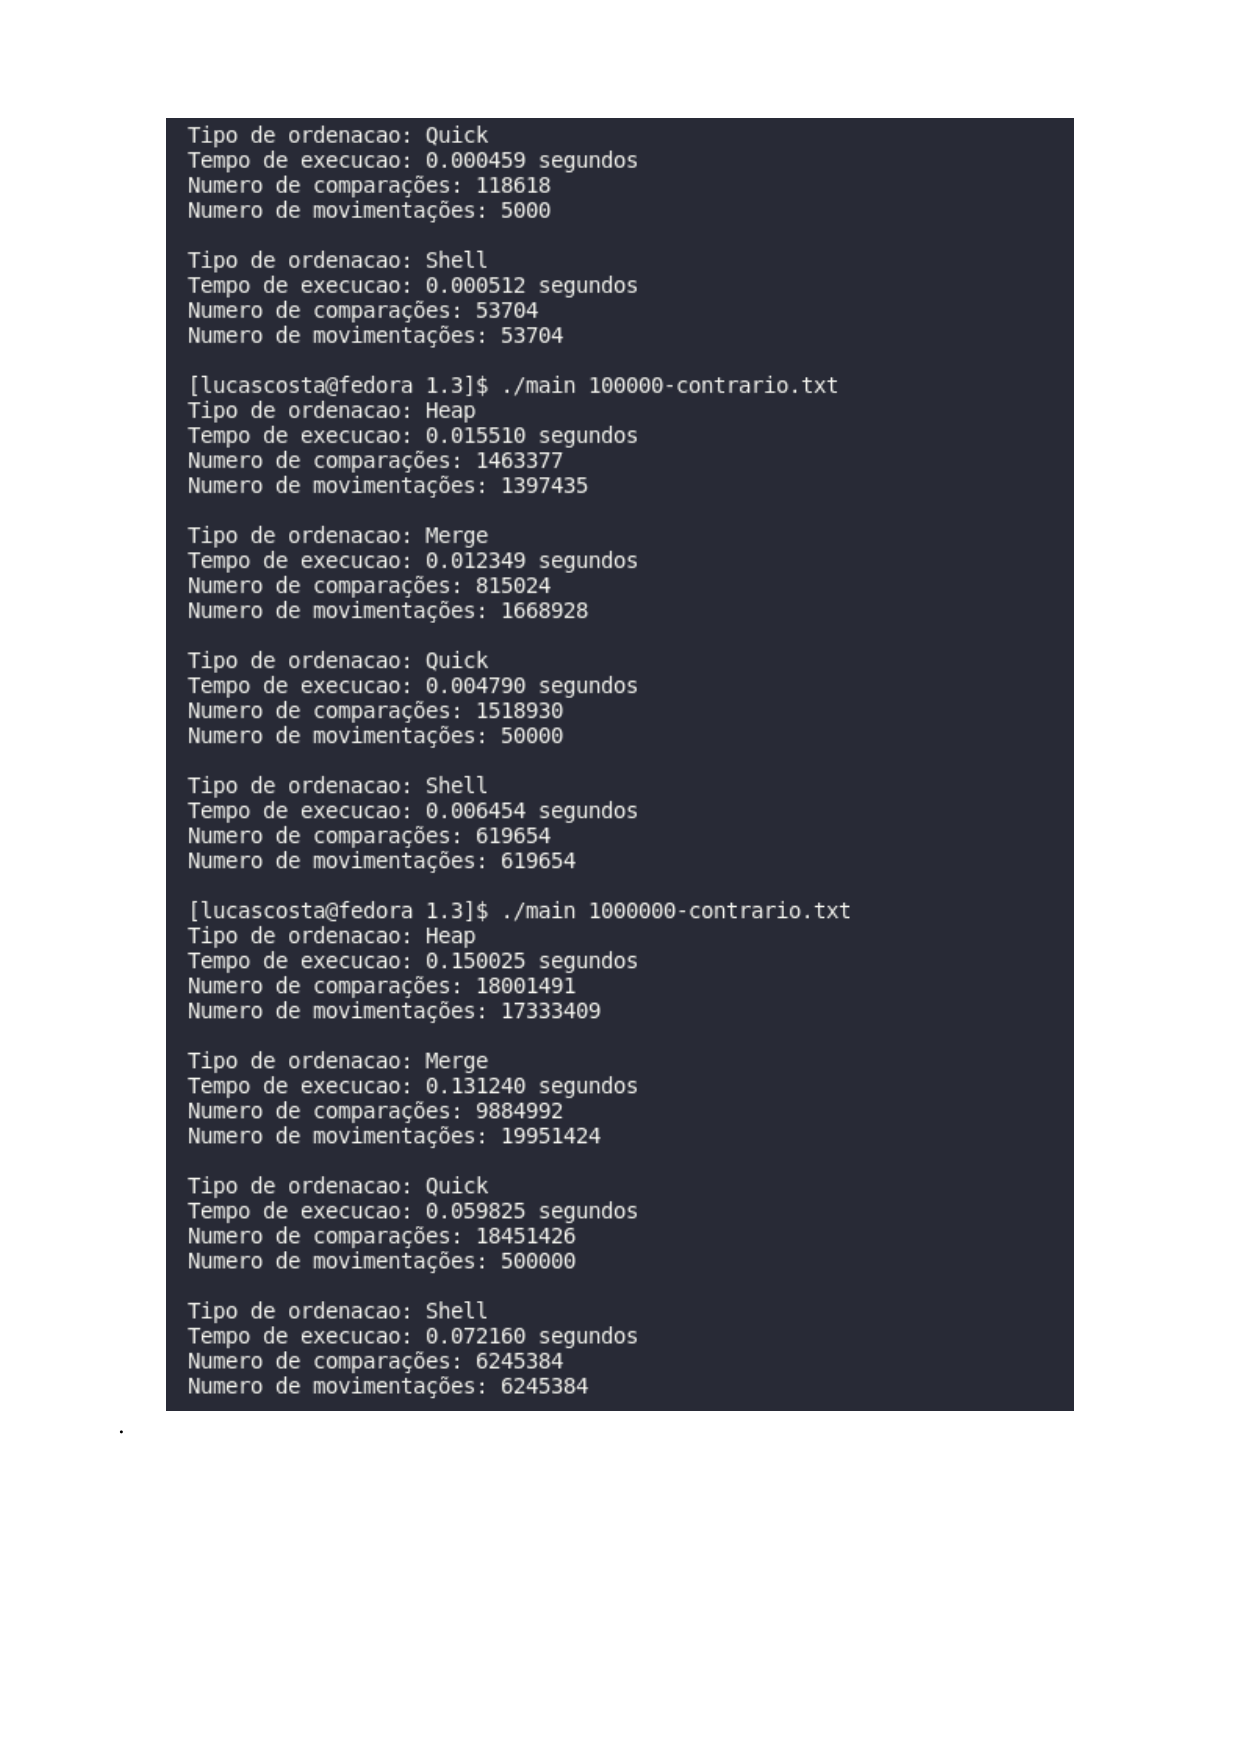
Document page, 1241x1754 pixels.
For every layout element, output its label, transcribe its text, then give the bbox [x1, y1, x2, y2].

picture [166, 118, 1074, 1411]
text . [118, 118, 1122, 1439]
